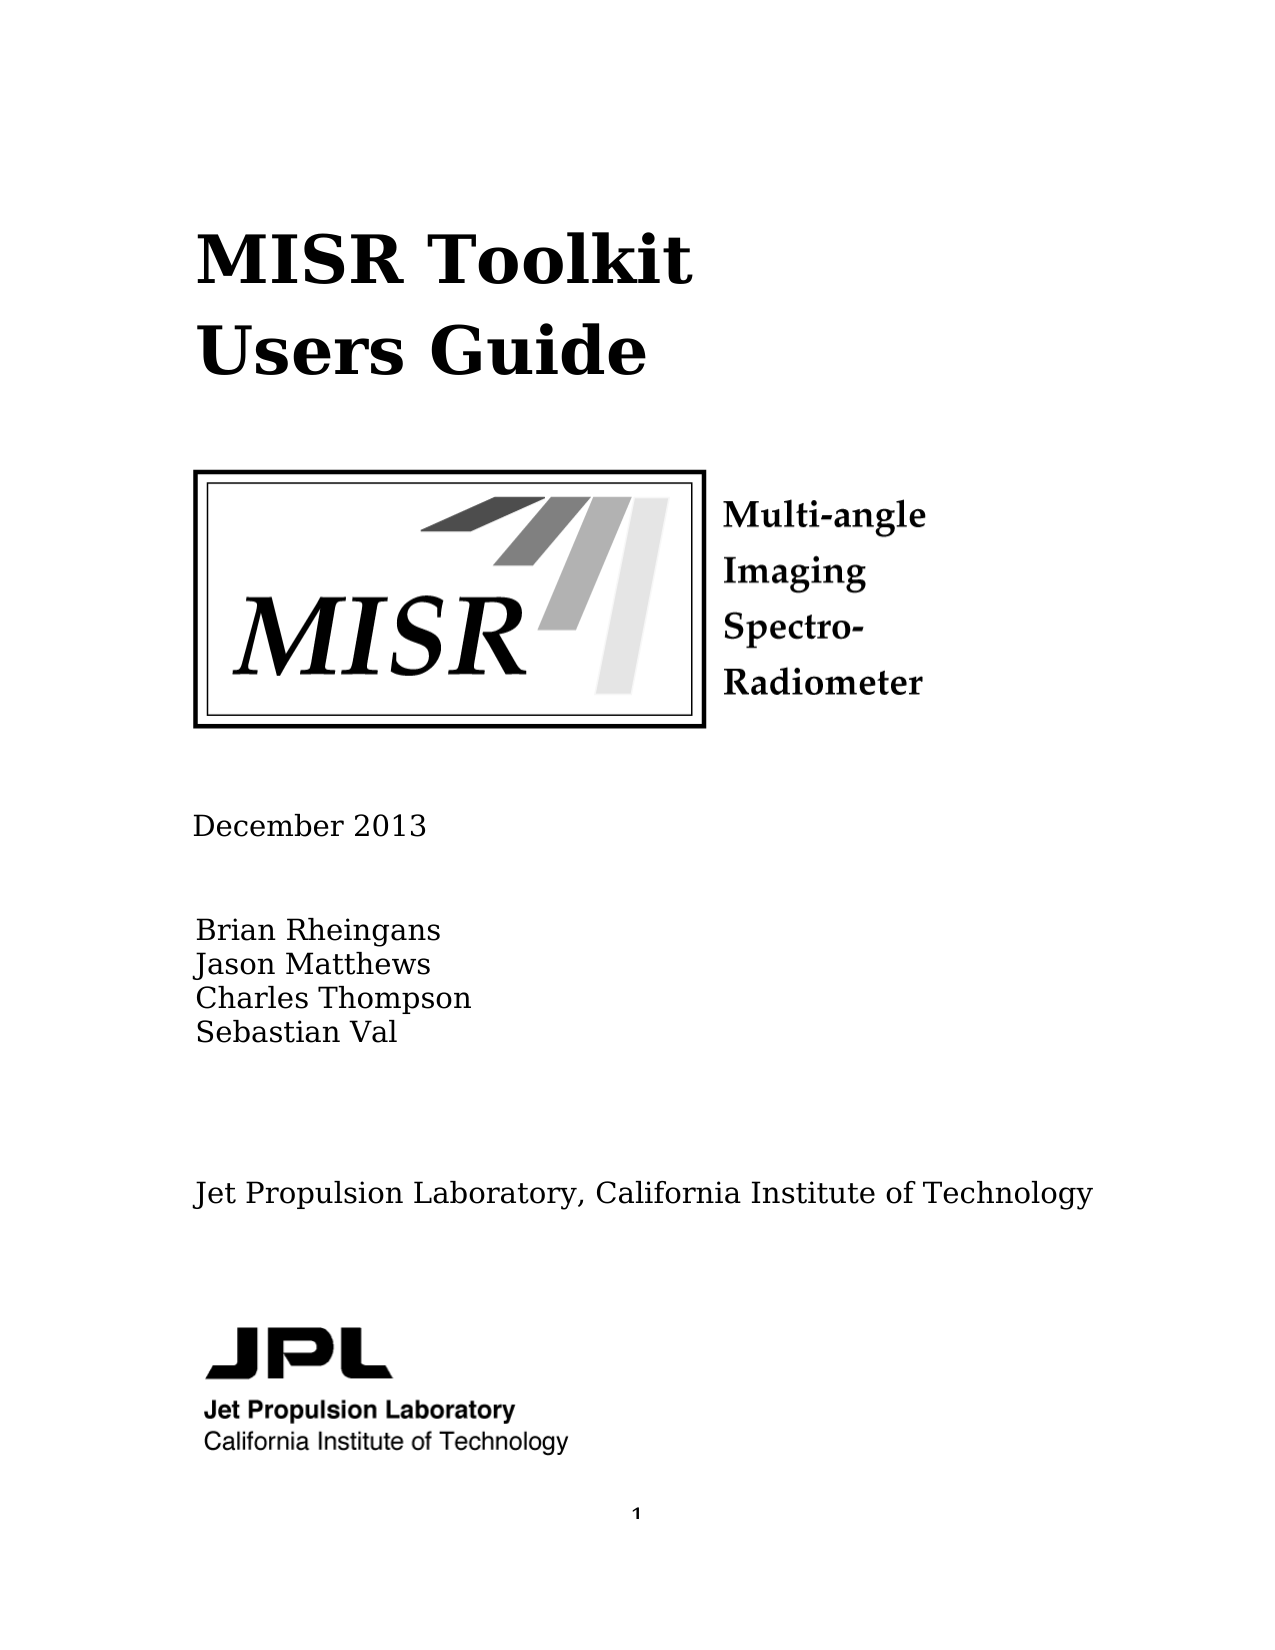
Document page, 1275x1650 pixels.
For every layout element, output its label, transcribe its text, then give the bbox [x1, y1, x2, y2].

text [576, 1519, 695, 1586]
text December 2013 [118, 801, 1157, 845]
text Jet Propulsion Laboratory, California Institute of Technology [195, 1176, 1157, 1210]
text Brian Rheingans [195, 914, 1157, 948]
text Jason Matthews [195, 948, 1157, 982]
picture [187, 1316, 579, 1465]
text Users Guide [195, 312, 1157, 390]
text Charles Thompson Sebastian Val [195, 982, 1157, 1049]
picture [183, 462, 942, 740]
text MISR Toolkit [195, 221, 1157, 299]
